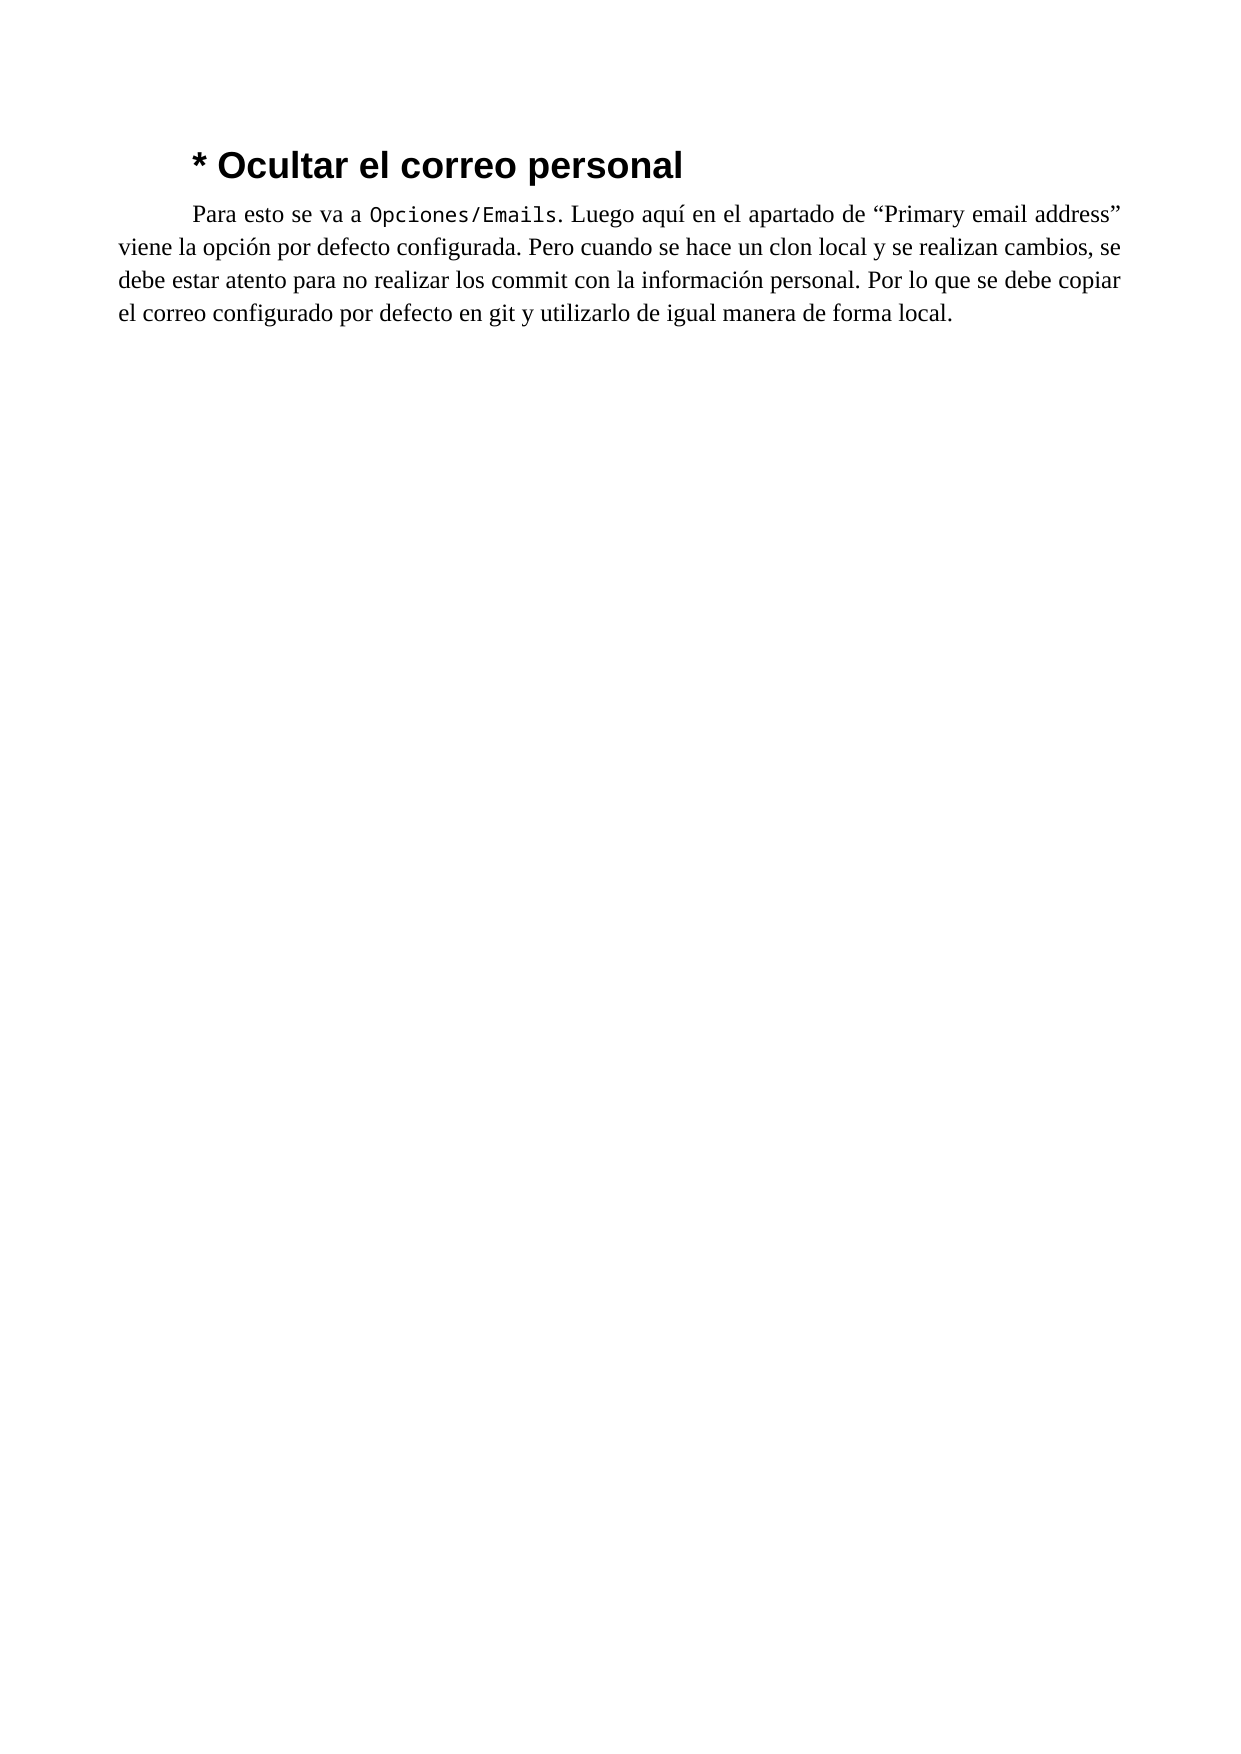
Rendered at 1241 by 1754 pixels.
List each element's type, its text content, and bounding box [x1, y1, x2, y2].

text Para esto se va a Opciones/Emails. Luego aquí en el apartado de “Primary email address” viene la opción por defecto configurada. Pero cuando se hace un clon local y se realizan cambios, se debe estar atento para no realizar los commit con la información personal. Por lo que se debe copiar el correo configurado por defecto en git y utilizarlo de igual manera de forma local. [118, 199, 1122, 327]
subtitle * Ocultar el correo personal [118, 143, 1122, 186]
